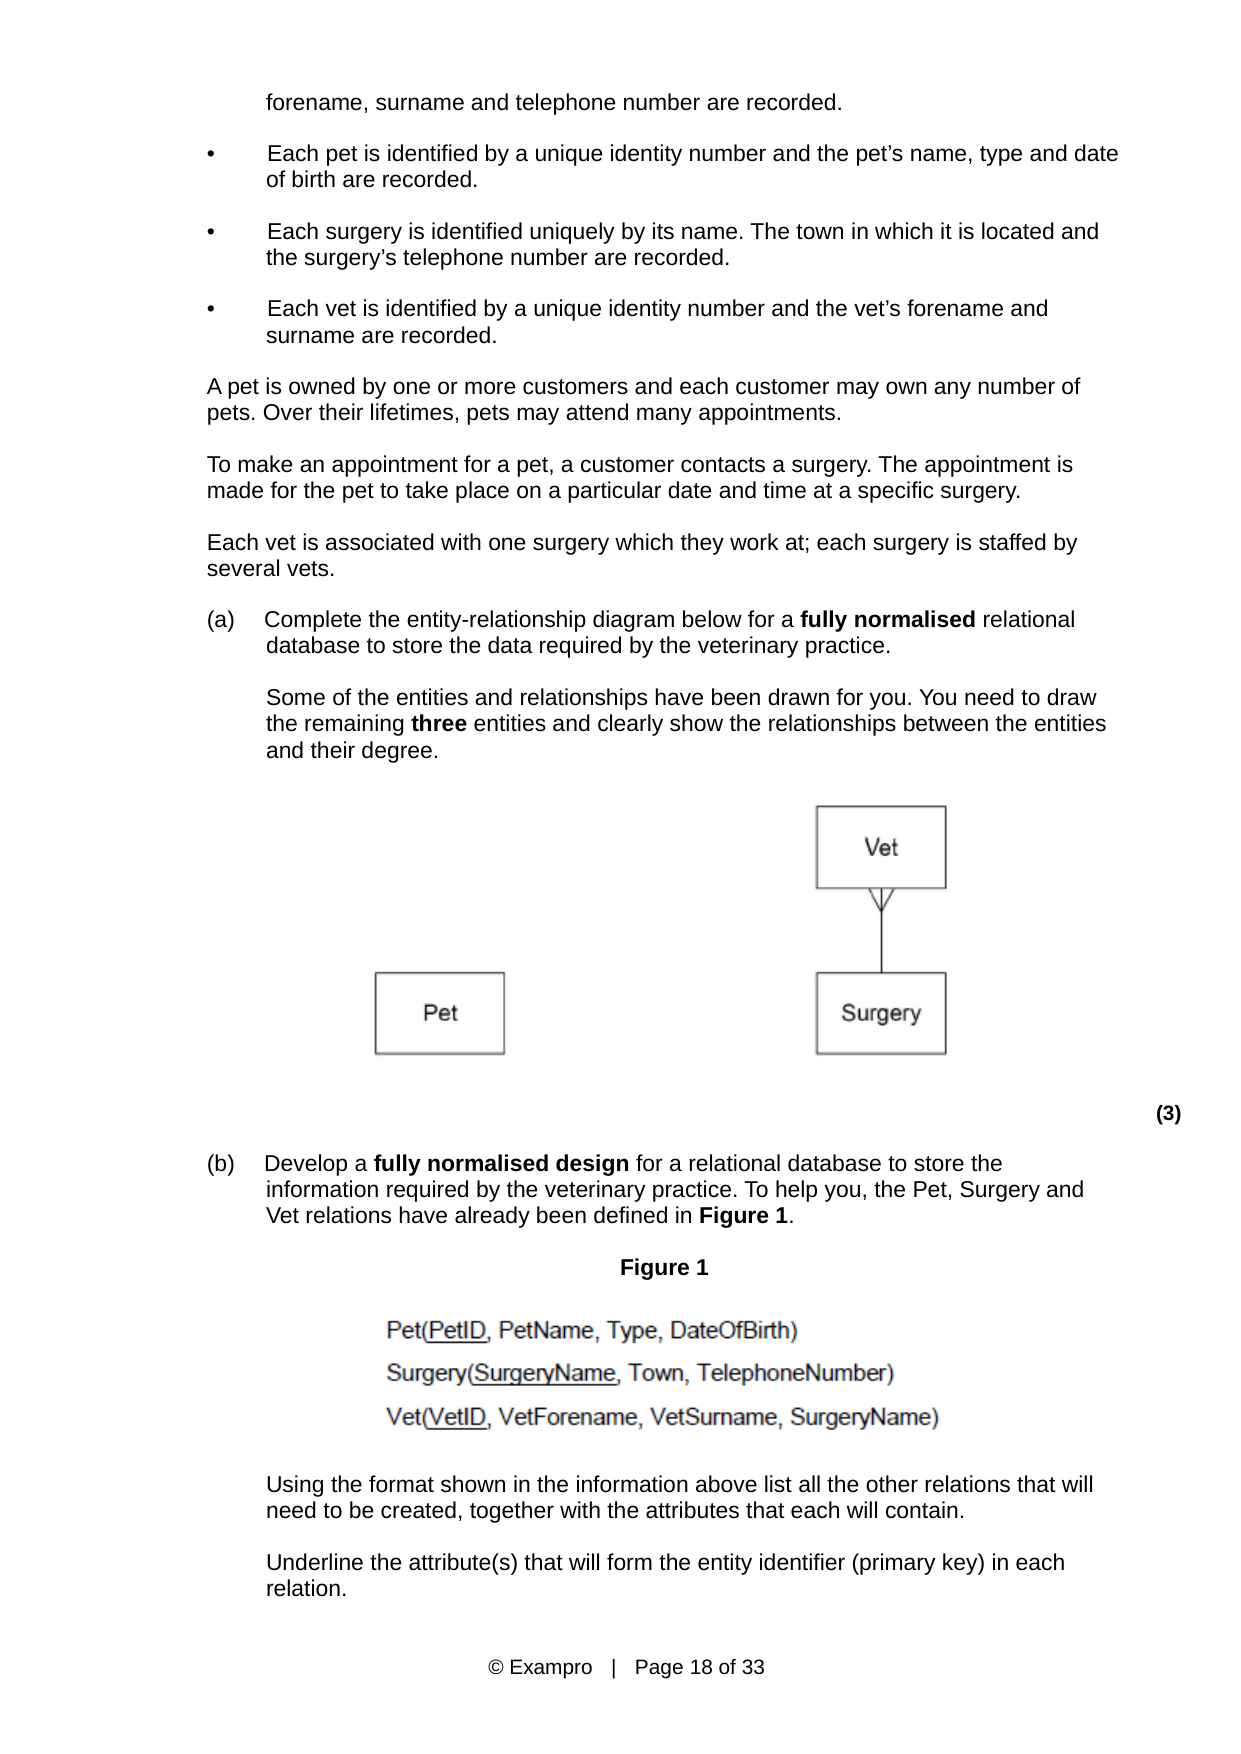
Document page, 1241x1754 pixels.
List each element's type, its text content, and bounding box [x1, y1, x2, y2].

picture [370, 1305, 952, 1441]
text • Each surgery is identified uniquely by its name. The town in which it is located and the surgery’s telephone number are recorded. [207, 218, 1122, 270]
text • Each pet is identified by a unique identity number and the pet’s name, type and date of birth are recorded. [207, 140, 1122, 193]
text (b) Develop a fully normalised design for a relational database to store the information required by the veterinary practice. To help you, the Pet, Surgery and Vet relations have already been defined in Figure 1. [207, 1149, 1122, 1229]
text Using the format shown in the information above list all the other relations that will need to be created, together with the attributes that each will contain. [266, 1471, 1122, 1523]
text • Each vet is identified by a unique identity number and the vet’s forename and surname are recorded. [207, 295, 1122, 348]
text (3) [148, 1101, 1181, 1124]
text To make an appointment for a pet, a customer contacts a surgery. The appointment is made for the pet to take place on a particular date and time at a specific surgery. [207, 451, 1122, 503]
text Each vet is associated with one surgery which they work at; each surgery is staffed by several vets. [207, 528, 1122, 581]
picture [337, 787, 986, 1090]
text Underline the attribute(s) that will form the entity identifier (primary key) in each relation. [266, 1548, 1122, 1601]
text A pet is owned by one or more customers and each customer may own any number of pets. Over their lifetimes, pets may attend many appointments. [207, 373, 1122, 426]
text Some of the entities and relationships have been drawn for you. You need to draw the remaining three entities and clearly show the relationships between the entities and their degree. [266, 684, 1122, 763]
text (a) Complete the entity-relationship diagram below for a fully normalised relational database to store the data required by the veterinary practice. [207, 606, 1122, 659]
text Figure 1 [148, 1254, 1181, 1280]
text forename, surname and telephone number are recorded. [207, 88, 1122, 115]
